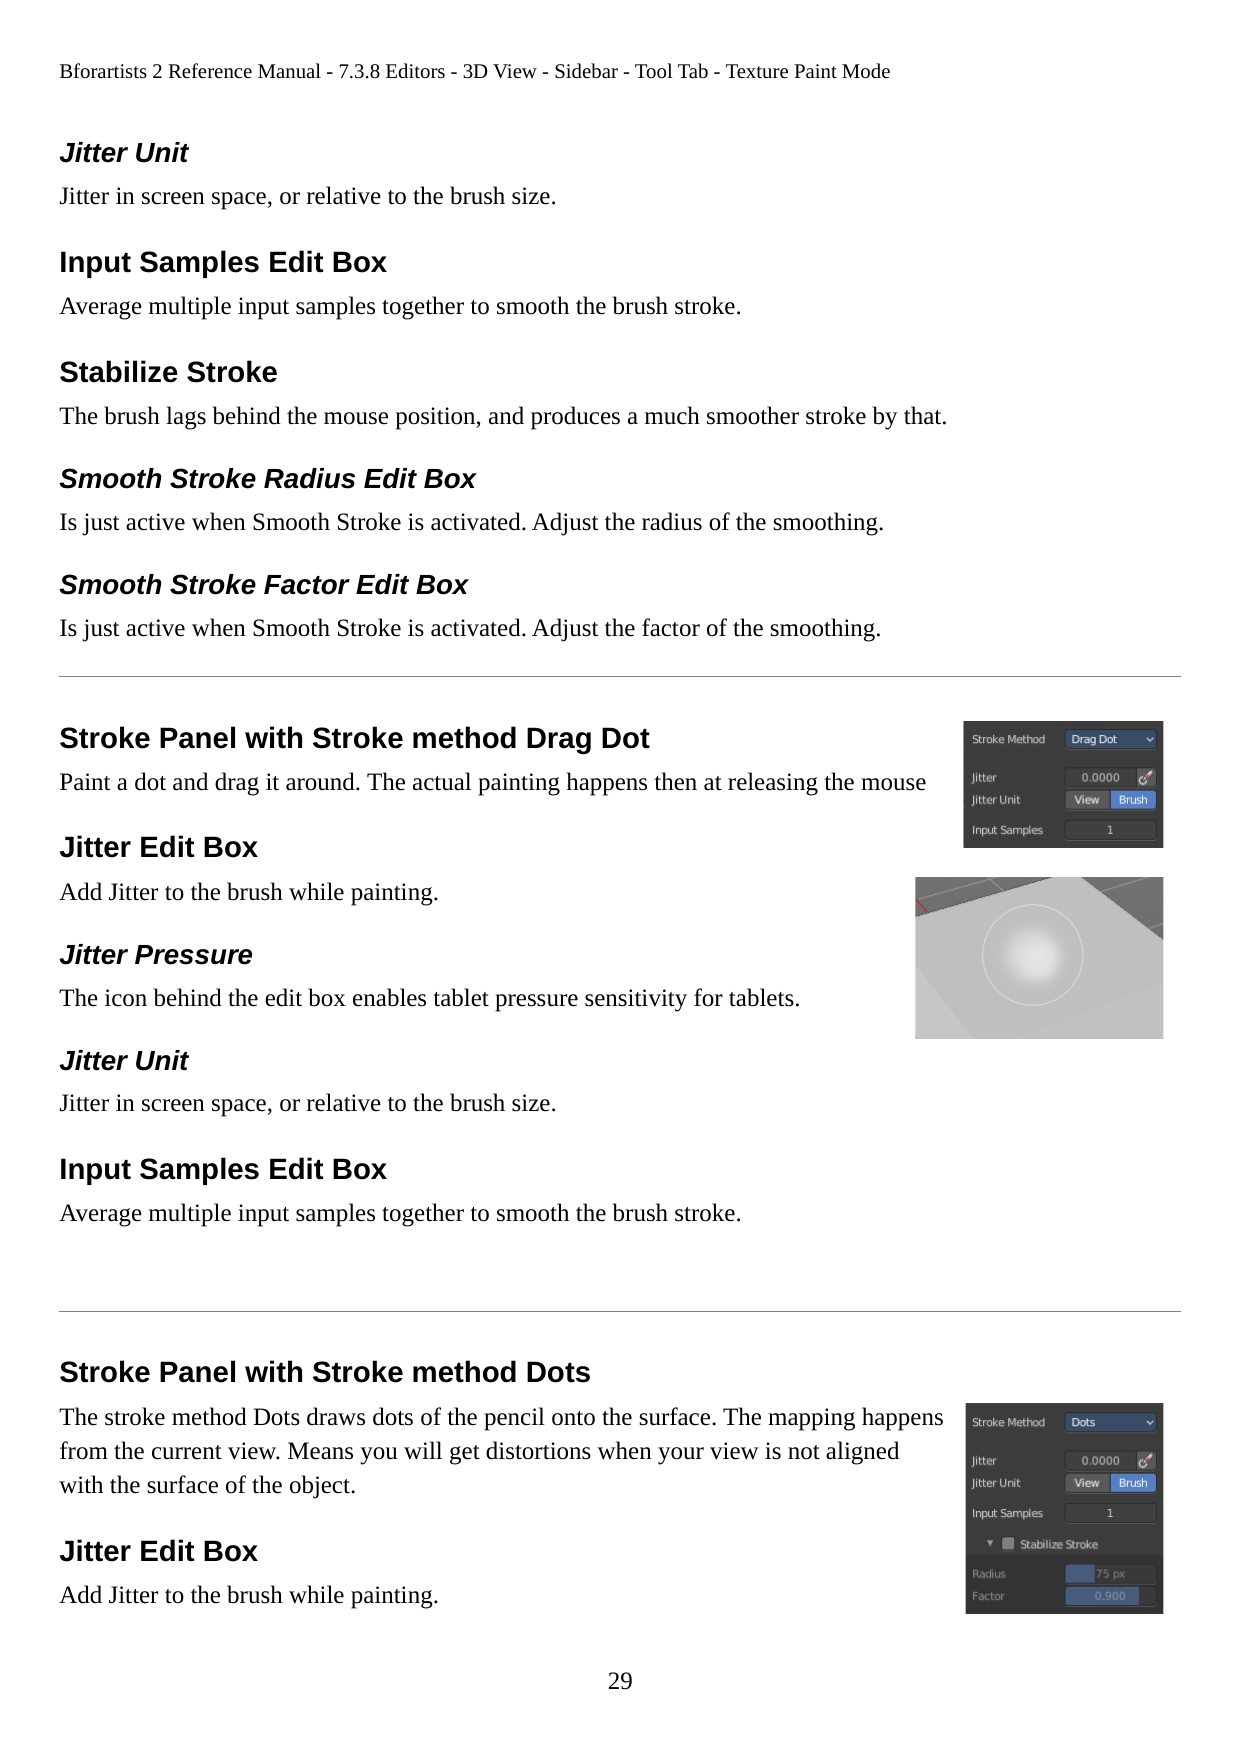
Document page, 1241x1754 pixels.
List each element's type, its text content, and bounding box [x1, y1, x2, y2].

picture [963, 721, 1164, 848]
subtitle Smooth Stroke Factor Edit Box [59, 568, 1181, 600]
subtitle Input Samples Edit Box [59, 245, 1181, 278]
picture [965, 1403, 1164, 1614]
subtitle Jitter Unit [59, 137, 1181, 168]
subtitle [1164, 1534, 1181, 1568]
subtitle [1164, 938, 1181, 970]
subtitle Stroke Panel with Stroke method Dots [59, 1355, 1181, 1389]
subtitle Input Samples Edit Box [59, 1152, 1181, 1186]
text The icon behind the edit box enables tablet pressure sensitivity for tablets. [59, 983, 915, 1011]
text Add Jitter to the brush while painting. [59, 877, 915, 905]
text Average multiple input samples together to smooth the brush stroke. [59, 291, 1181, 320]
text Paint a dot and drag it around. The actual painting happens then at releasing the mouse [59, 767, 963, 796]
text The brush lags behind the mouse position, and produces a much smoother stroke by that. [59, 401, 1181, 429]
subtitle Stroke Panel with Stroke method Drag Dot [59, 721, 963, 754]
subtitle Jitter Pressure [59, 938, 915, 970]
text Add Jitter to the brush while painting. [59, 1580, 965, 1609]
text Average multiple input samples together to smooth the brush stroke. [59, 1198, 1181, 1227]
text Is just active when Smooth Stroke is activated. Adjust the radius of the smoothing. [59, 507, 1181, 536]
subtitle Stabilize Stroke [59, 354, 1181, 388]
subtitle Smooth Stroke Radius Edit Box [59, 462, 1181, 494]
subtitle Jitter Edit Box [59, 1534, 965, 1568]
text Is just active when Smooth Stroke is activated. Adjust the factor of the smoothing. [59, 613, 1181, 641]
subtitle Jitter Unit [59, 1044, 1181, 1076]
subtitle Jitter Edit Box [59, 830, 1181, 864]
text The stroke method Dots draws dots of the pencil onto the surface. The mapping happens from the current view. Means you will get distortions when your view is not aligned with the surface of the object. [59, 1402, 1181, 1499]
text Jitter in screen space, or relative to the brush size. [59, 1088, 1181, 1117]
text Jitter in screen space, or relative to the brush size. [59, 181, 1181, 210]
picture [915, 877, 1164, 1039]
